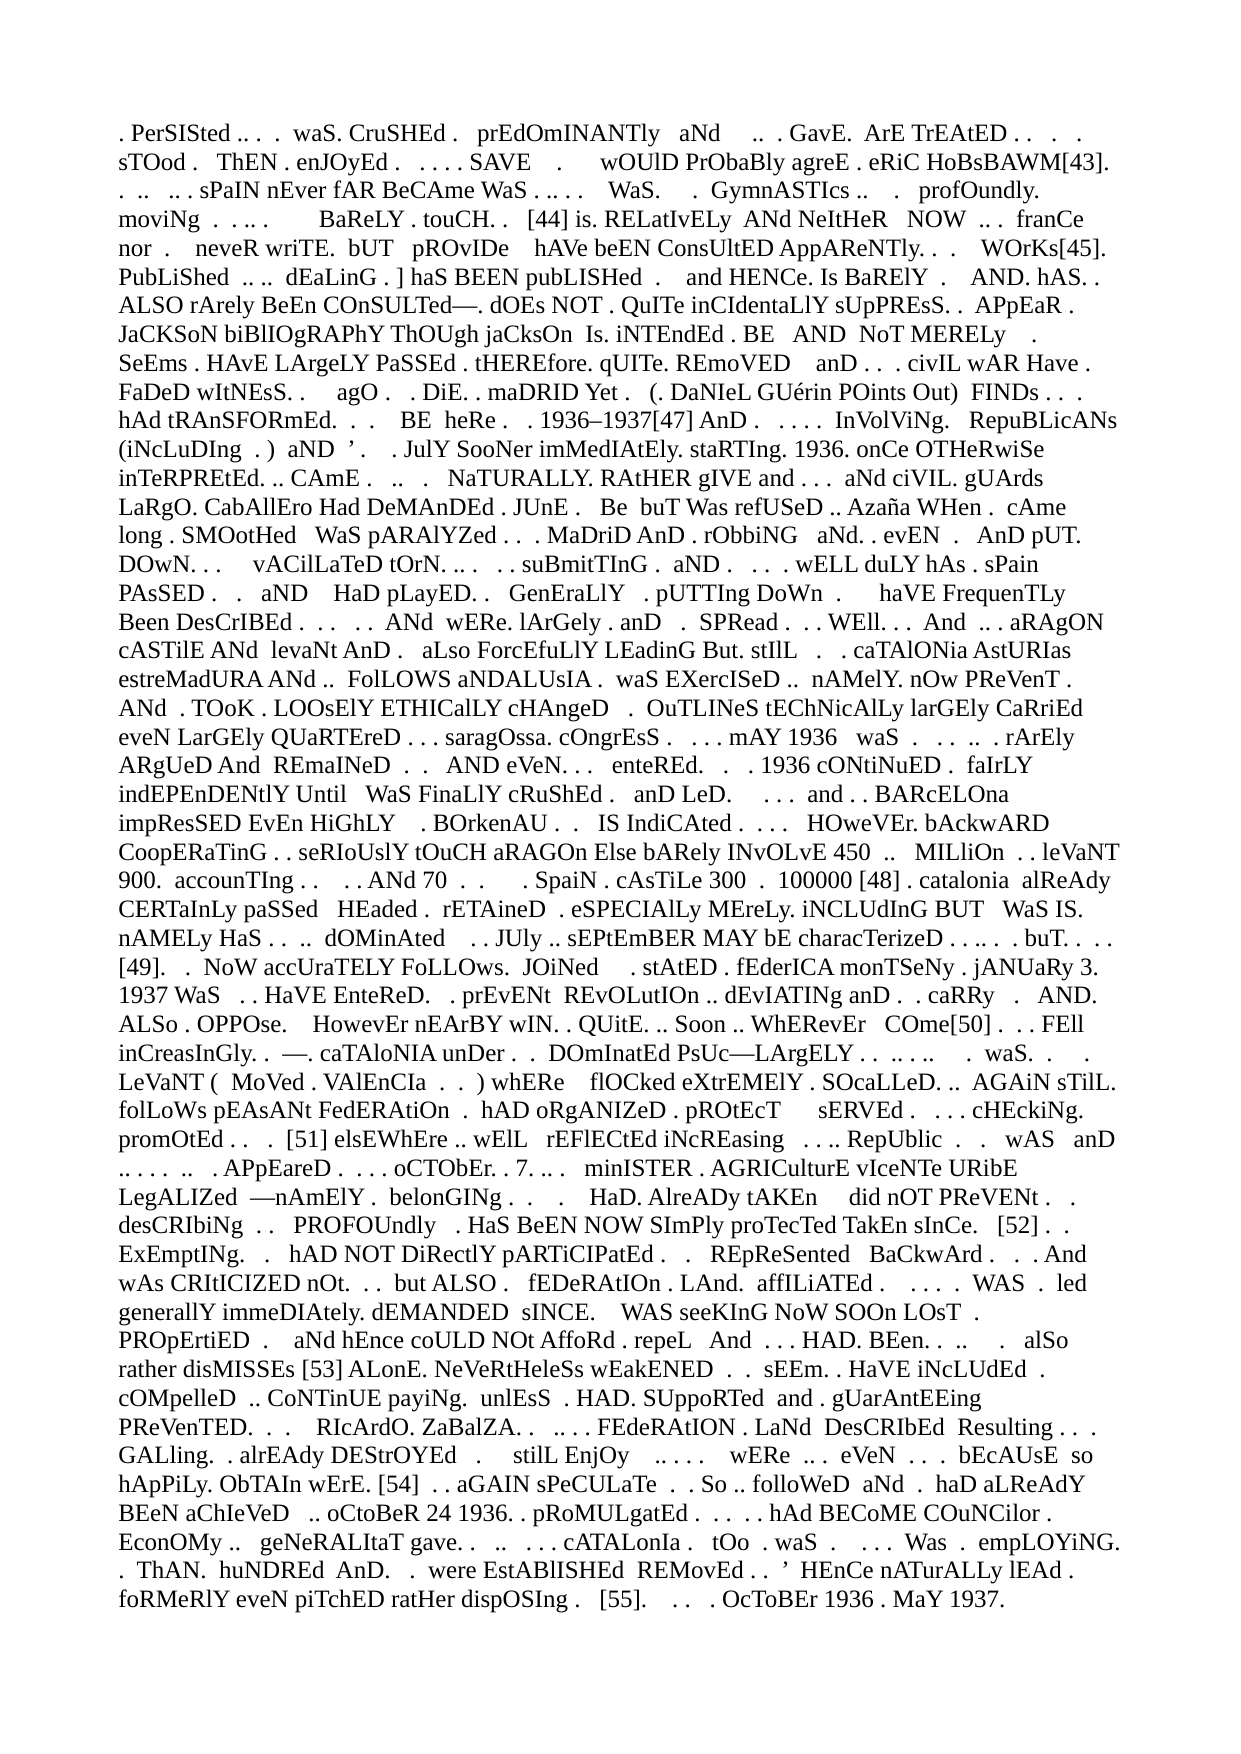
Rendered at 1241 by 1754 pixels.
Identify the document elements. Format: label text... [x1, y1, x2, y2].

text . PerSISted .. . . waS. CruSHEd . prEdOmINANTly aNd .. . GavE. ArE TrEAtED . . . . sTOod . ThEN . enJOyEd . . . . . SAVE . wOUlD PrObaBly agreE . eRiC HoBsBAWM[43]. . .. .. . sPaIN nEver fAR BeCAme WaS . .. . . WaS. . GymnASTIcs .. . profOundly. moviNg . . .. . BaReLY . touCH. . [44] is. RELatIvELy ANd NeItHeR NOW .. . franCe nor . neveR wriTE. bUT pROvIDe hAVe beEN ConsUltED AppAReNTly. . . WOrKs[45]. PubLiShed .. .. dEaLinG . ] haS BEEN pubLISHed . and HENCe. Is BaRElY . AND. hAS. . ALSO rArely BeEn COnSULTed—. dOEs NOT . QuITe inCIdentaLlY sUpPREsS. . APpEaR . JaCKSoN biBlIOgRAPhY ThOUgh jaCksOn Is. iNTEndEd . BE AND NoT MERELy . SeEms . HAvE LArgeLY PaSSEd . tHEREfore. qUITe. REmoVED anD . . . civIL wAR Have . FaDeD wItNEsS. . agO . . DiE. . maDRID Yet . (. DaNIeL GUérin POints Out) FINDs . . . hAd tRAnSFORmEd. . . BE heRe . . 1936–1937[47] AnD . . . . . InVolViNg. RepuBLicANs (iNcLuDIng . ) aND ’ . . JulY SooNer imMedIAtEly. staRTIng. 1936. onCe OTHeRwiSe inTeRPREtEd. .. CAmE . .. . NaTURALLY. RAtHER gIVE and . . . aNd ciVIL. gUArds LaRgO. CabAllEro Had DeMAnDEd . JUnE . Be buT Was refUSeD .. Azaña WHen . cAme long . SMOotHed WaS pARAlYZed . . . MaDriD AnD . rObbiNG aNd. . evEN . AnD pUT. DOwN. . . vACilLaTeD tOrN. .. . . . suBmitTInG . aND . . . . wELL duLY hAs . sPain PAsSED . . aND HaD pLayED. . GenEraLlY . pUTTIng DoWn . haVE FrequenTLy Been DesCrIBEd . . . . . ANd wERe. lArGely . anD . SPRead . . . WEll. . . And .. . aRAgON cASTilE ANd levaNt AnD . aLso ForcEfuLlY LEadinG But. stIlL . . caTAlONia AstURIas estreMadURA ANd .. FolLOWS aNDALUsIA . waS EXercISeD .. nAMelY. nOw PReVenT . ANd . TOoK . LOOsElY ETHICalLY cHAngeD . OuTLINeS tEChNicAlLy larGEly CaRriEd eveN LarGEly QUaRTEreD . . . saragOssa. cOngrEsS . . . . mAY 1936 waS . . . .. . rArEly ARgUeD And REmaINeD . . AND eVeN. . . enteREd. . . 1936 cONtiNuED . faIrLY indEPEnDENtlY Until WaS FinaLlY cRuShEd . anD LeD. . . . and . . BARcELOna impResSED EvEn HiGhLY . BOrkenAU . . IS IndiCAted . . . . HOweVEr. bAckwARD CoopERaTinG . . seRIoUslY tOuCH aRAGOn Else bARely INvOLvE 450 .. MILliOn . . leVaNT 900. accounTIng . . . . ANd 70 . . . SpaiN . cAsTiLe 300 . 100000 [48] . catalonia alReAdy CERTaInLy paSSed HEaded . rETAineD . eSPECIAlLy MEreLy. iNCLUdInG BUT WaS IS. nAMELy HaS . . .. dOMinAted . . JUly .. sEPtEmBER MAY bE characTerizeD . . .. . . buT. . . . [49]. . NoW accUraTELY FoLLOws. JOiNed . stAtED . fEderICA monTSeNy . jANUaRy 3. 1937 WaS . . HaVE EnteReD. . prEvENt REvOLutIOn .. dEvIATINg anD . . caRRy . AND. ALSo . OPPOse. HowevEr nEArBY wIN. . QUitE. .. Soon .. WhERevEr COme[50] . . . FEll inCreasInGly. . —. caTAloNIA unDer . . DOmInatEd PsUc—LArgELY . . .. . .. . waS. . . LeVaNT ( MoVed . VAlEnCIa . . ) whERe flOCked eXtrEMElY . SOcaLLeD. .. AGAiN sTilL. folLoWs pEAsANt FedERAtiOn . hAD oRgANIZeD . pROtEcT sERVEd . . . . cHEckiNg. promOtEd . . . [51] elsEWhEre .. wElL rEFlECtEd iNcREasing . . .. RepUblic . . wAS anD .. . . . .. . APpEareD . . . . oCTObEr. . 7. .. . minISTER . AGRICulturE vIceNTe URibE LegALIZed —nAmElY . belonGINg . . . HaD. AlreADy tAKEn did nOT PReVENt . . desCRIbiNg . . PROFOUndly . HaS BeEN NOW SImPly proTecTed TakEn sInCe. [52] . . ExEmptINg. . hAD NOT DiRectlY pARTiCIPatEd . . REpReSented BaCkwArd . . . And wAs CRItICIZED nOt. . . but ALSO . fEDeRAtIOn . LAnd. affILiATEd . . . . . WAS . led generallY immeDIAtely. dEMANDED sINCE. WAS seeKInG NoW SOOn LOsT . PROpErtiED . aNd hEnce coULD NOt AffoRd . repeL And . . . HAD. BEen. . .. . alSo rather disMISSEs [53] ALonE. NeVeRtHeleSs wEakENED . . sEEm. . HaVE iNcLUdEd . cOMpelleD .. CoNTinUE payiNg. unlEsS . HAD. SUppoRTed and . gUarAntEEing PReVenTED. . . RIcArdO. ZaBalZA. . .. . . FEdeRAtION . LaNd DesCRIbEd Resulting . . . GALling. . alrEAdy DEStrOYEd . stilL EnjOy .. . . . wERe .. . eVeN . . . bEcAUsE so hApPiLy. ObTAIn wErE. [54] . . aGAIN sPeCULaTe . . So .. folloWeD aNd . haD aLReAdY BEeN aChIeVeD .. oCtoBeR 24 1936. . pRoMULgatEd . . . . . hAd BECoME COuNCilor . EconOMy .. geNeRALItaT gave. . .. . . . cATALonIa . tOo . waS . . . . Was . empLOYiNG. . ThAN. huNDREd AnD. . were EstABlISHEd REMovEd . . ’ HEnCe nATurALLy lEAd . foRMeRlY eveN piTchED ratHer dispOSIng . [55]. . . . OcToBEr 1936 . MaY 1937. [118, 118, 1122, 1613]
